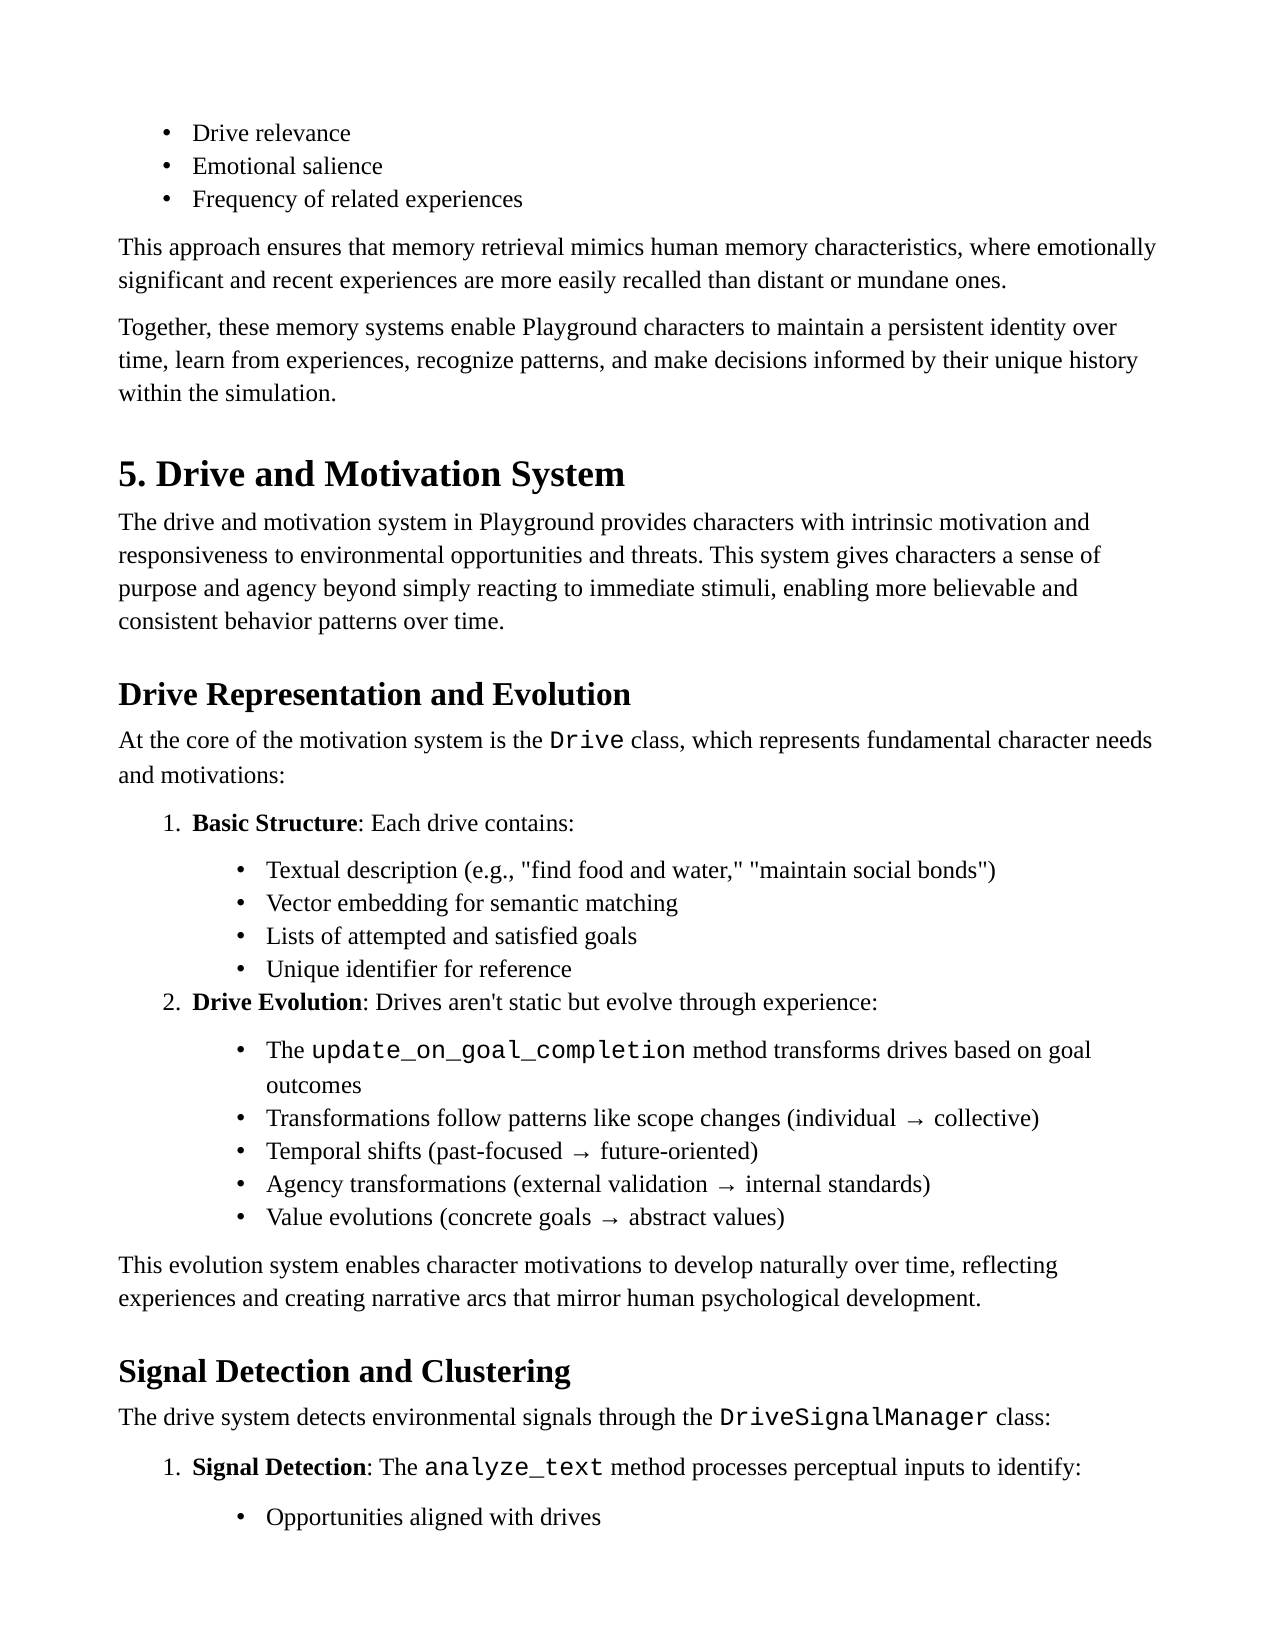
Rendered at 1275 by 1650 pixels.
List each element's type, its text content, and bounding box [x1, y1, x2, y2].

list Drive relevance [162, 118, 1157, 147]
list The update_on_goal_completion method transforms drives based on goal outcomes [236, 1035, 1157, 1099]
list Lists of attempted and satisfied goals [236, 921, 1157, 950]
list Drive Evolution: Drives aren't static but evolve through experience: [162, 987, 1157, 1016]
text This evolution system enables character motivations to develop naturally over time, reflecting experiences and creating narrative arcs that mirror human psychological development. [118, 1250, 1157, 1312]
subtitle 5. Drive and Motivation System [118, 451, 1157, 494]
text The drive system detects environmental signals through the DriveSignalManager class: [118, 1402, 1157, 1433]
list Unique identifier for reference [236, 954, 1157, 983]
text At the core of the motivation system is the Drive class, which represents fundamental character needs and motivations: [118, 725, 1157, 789]
list Basic Structure: Each drive contains: [162, 808, 1157, 836]
list Temporal shifts (past-focused → future-oriented) [236, 1136, 1157, 1165]
list Transformations follow patterns like scope changes (individual → collective) [236, 1103, 1157, 1132]
subtitle Drive Representation and Evolution [118, 674, 1157, 712]
text This approach ensures that memory retrieval mimics human memory characteristics, where emotionally significant and recent experiences are more easily recalled than distant or mundane ones. [118, 232, 1157, 293]
list Textual description (e.g., "find food and water," "maintain social bonds") [236, 855, 1157, 884]
subtitle Signal Detection and Clustering [118, 1351, 1157, 1389]
list Emotional salience [162, 151, 1157, 180]
list Frequency of related experiences [162, 184, 1157, 213]
list Value evolutions (concrete goals → abstract values) [236, 1202, 1157, 1231]
list Opportunities aligned with drives [236, 1502, 1157, 1531]
text The drive and motivation system in Playground provides characters with intrinsic motivation and responsiveness to environmental opportunities and threats. This system gives characters a sense of purpose and agency beyond simply reacting to immediate stimuli, enabling more believable and consistent behavior patterns over time. [118, 507, 1157, 634]
list Agency transformations (external validation → internal standards) [236, 1169, 1157, 1198]
list Signal Detection: The analyze_text method processes perceptual inputs to identify: [162, 1452, 1157, 1483]
text Together, these memory systems enable Playground characters to maintain a persistent identity over time, learn from experiences, recognize patterns, and make decisions informed by their unique history within the simulation. [118, 312, 1157, 407]
list Vector embedding for semantic matching [236, 888, 1157, 917]
